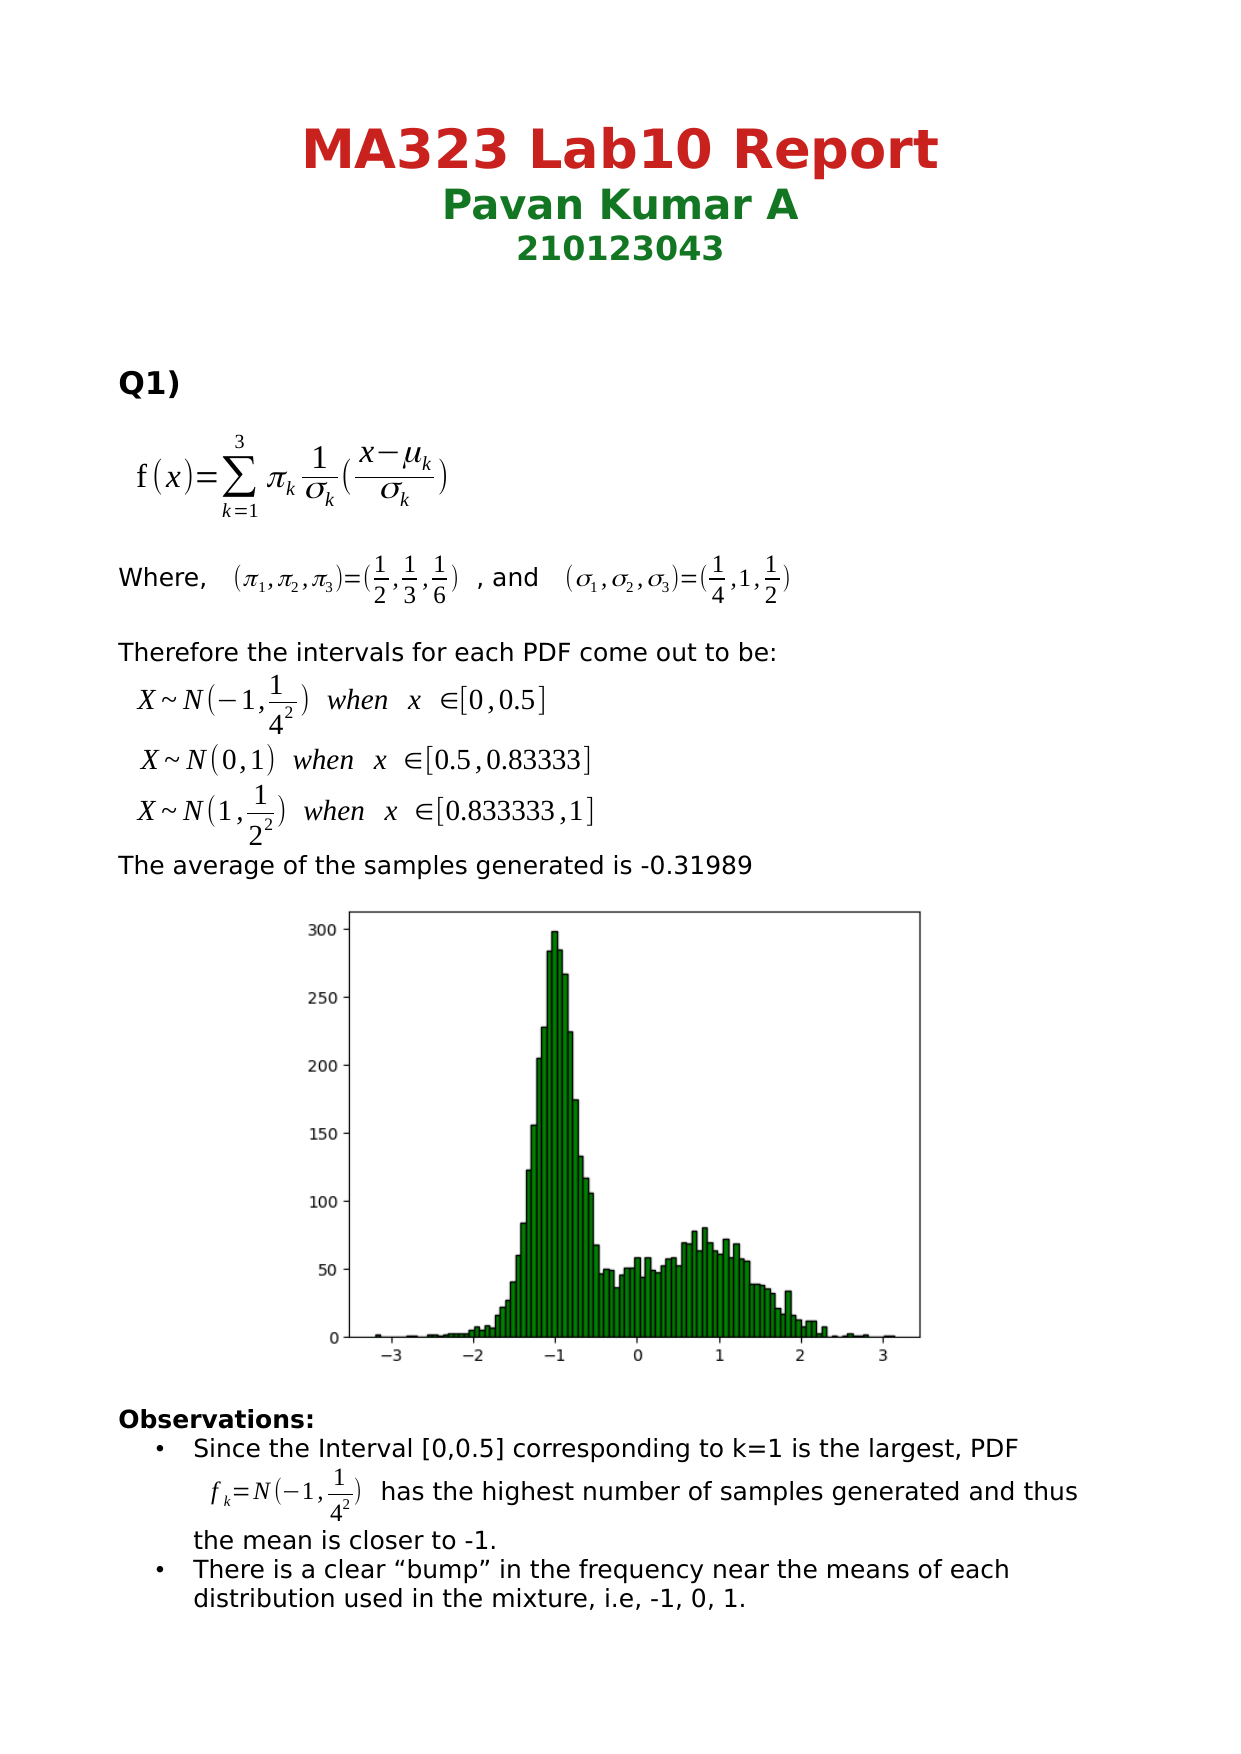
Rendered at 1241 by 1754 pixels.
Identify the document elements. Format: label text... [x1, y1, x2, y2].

text 210123043 [118, 230, 1122, 268]
text Where, , and [118, 550, 1122, 609]
list There is a clear “bump” in the frequency near the means of each distribution used in the mixture, i.e, -1, 0, 1. [156, 1556, 1122, 1614]
text Therefore the intervals for each PDF come out to be: [118, 638, 1122, 667]
text MA323 Lab10 Report [118, 118, 1122, 181]
list Since the Interval [0,0.5] corresponding to k=1 is the largest, PDFhas the highest number of samples generated and thus the mean is closer to -1. [156, 1434, 1122, 1556]
text The average of the samples generated is -0.31989 [118, 851, 1122, 880]
text Q1) [118, 366, 1122, 402]
text Observations: [118, 1405, 1122, 1434]
picture [296, 900, 931, 1376]
text Pavan Kumar A [118, 181, 1122, 230]
